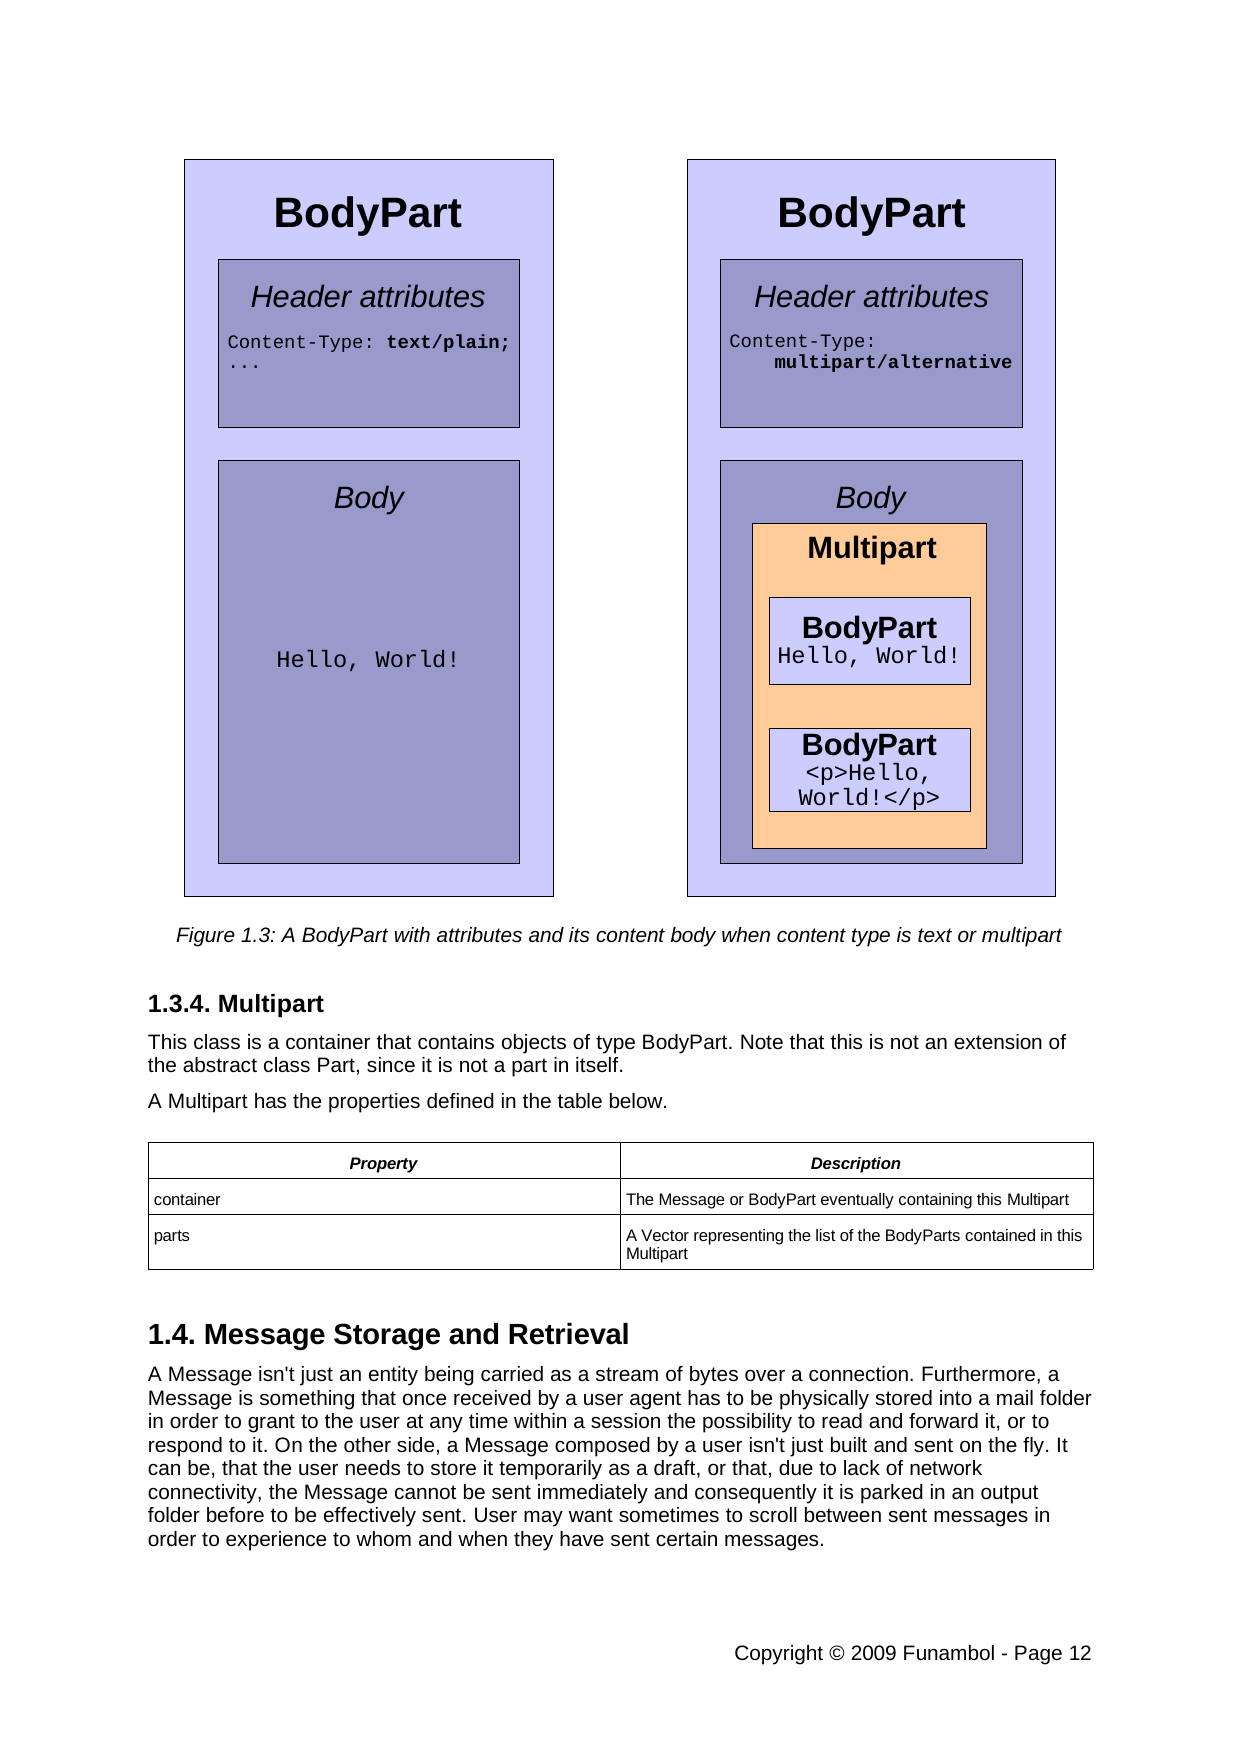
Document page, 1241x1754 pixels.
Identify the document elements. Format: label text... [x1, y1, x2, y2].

table_cell parts [149, 1215, 620, 1269]
table_cell A Vector representing the list of the BodyParts contained in this Multipart [621, 1215, 1093, 1269]
subtitle Message Storage and Retrieval [148, 1318, 1093, 1350]
subtitle Multipart [148, 990, 1093, 1018]
table_header Property [149, 1143, 620, 1178]
text A Message isn't just an entity being carried as a stream of bytes over a connection. Furthermore, a Message is something that once received by a user agent has to be physically stored into a mail folder in order to grant to the user at any time within a session the possibility to read and forward it, or to respond to it. On the other side, a Message composed by a user isn't just built and sent on the fly. It can be, that the user needs to store it temporarily as a draft, or that, due to lack of network connectivity, the Message cannot be sent immediately and consequently it is parked in an output folder before to be effectively sent. User may want sometimes to scroll between sent messages in order to experience to whom and when they have sent certain messages. [148, 1362, 1093, 1551]
text This class is a container that contains objects of type BodyPart. Note that this is not an extension of the abstract class Part, since it is not a part in itself. [148, 1030, 1093, 1077]
table_cell container [149, 1179, 620, 1214]
text A Multipart has the properties defined in the table below. [148, 1089, 1093, 1113]
table_header Description [621, 1143, 1093, 1178]
table_cell The Message or BodyPart eventually containing this Multipart [621, 1179, 1093, 1214]
text Figure 1.3: A BodyPart with attributes and its content body when content type is text or multipart [148, 143, 1093, 947]
